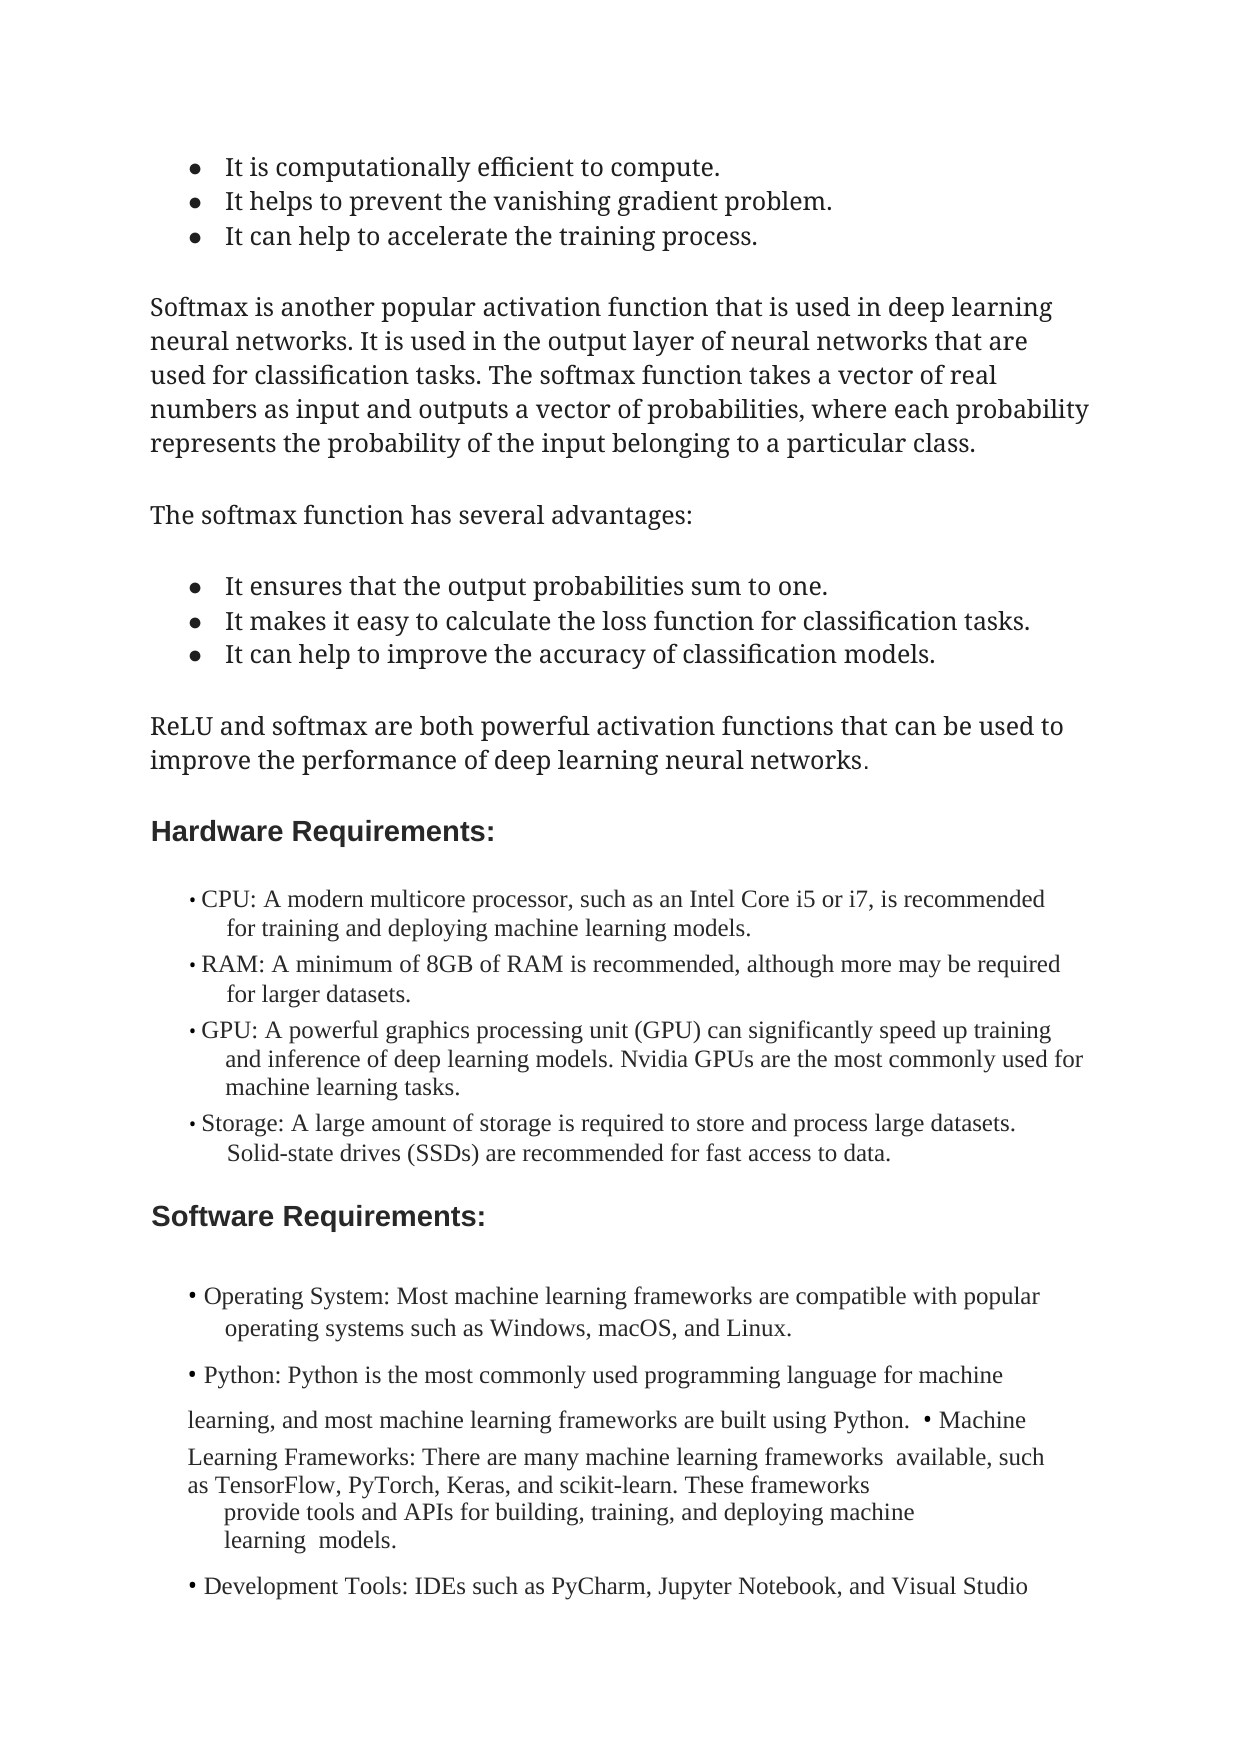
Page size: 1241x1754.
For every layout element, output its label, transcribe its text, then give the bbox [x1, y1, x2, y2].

text • Operating System: Most machine learning frameworks are compatible with popular operating systems such as Windows, macOS, and Linux. [188, 1265, 1061, 1341]
text • Storage: A large amount of storage is required to store and process large datasets. Solid-state drives (SSDs) are recommended for fast access to data. [189, 1101, 1037, 1167]
text • CPU: A modern multicore processor, such as an Intel Core i5 or i7, is recommended for training and deploying machine learning models. [189, 877, 1066, 942]
text The softmax function has several advantages: [150, 497, 1090, 532]
text • RAM: A minimum of 8GB of RAM is recommended, although more may be required for larger datasets. [189, 942, 1083, 1008]
text • Development Tools: IDEs such as PyCharm, Jupyter Notebook, and Visual Studio [188, 1556, 1046, 1604]
text Hardware Requirements: [151, 814, 1090, 848]
list It ensures that the output probabilities sum to one. [187, 569, 1090, 603]
text provide tools and APIs for building, training, and deploying machine learning models. [224, 1499, 1002, 1554]
list It is computationally efficient to compute. [187, 150, 1090, 184]
list It can help to accelerate the training process. [187, 218, 1090, 252]
text ReLU and softmax are both powerful activation functions that can be used to improve the performance of deep learning neural networks. [150, 709, 1090, 777]
list It helps to prevent the vanishing gradient problem. [187, 184, 1090, 218]
text • Python: Python is the most commonly used programming language for machine learning, and most machine learning frameworks are built using Python. • Machine Learning Frameworks: There are many machine learning frameworks available, such as TensorFlow, PyTorch, Keras, and scikit-learn. These frameworks [187, 1344, 1056, 1499]
text Softmax is another popular activation function that is used in deep learning neural networks. It is used in the output layer of neural networks that are used for classification tasks. The softmax function takes a vector of real numbers as input and outputs a vector of probabilities, where each probability represents the probability of the input belonging to a particular class. [150, 290, 1090, 460]
text Software Requirements: [151, 1199, 1090, 1232]
list It makes it easy to calculate the loss function for classification tasks. [187, 603, 1090, 637]
list It can help to improve the accuracy of classification models. [187, 637, 1090, 671]
text • GPU: A powerful graphics processing unit (GPU) can significantly speed up training and inference of deep learning models. Nvidia GPUs are the most commonly used for machine learning tasks. [189, 1008, 1084, 1100]
